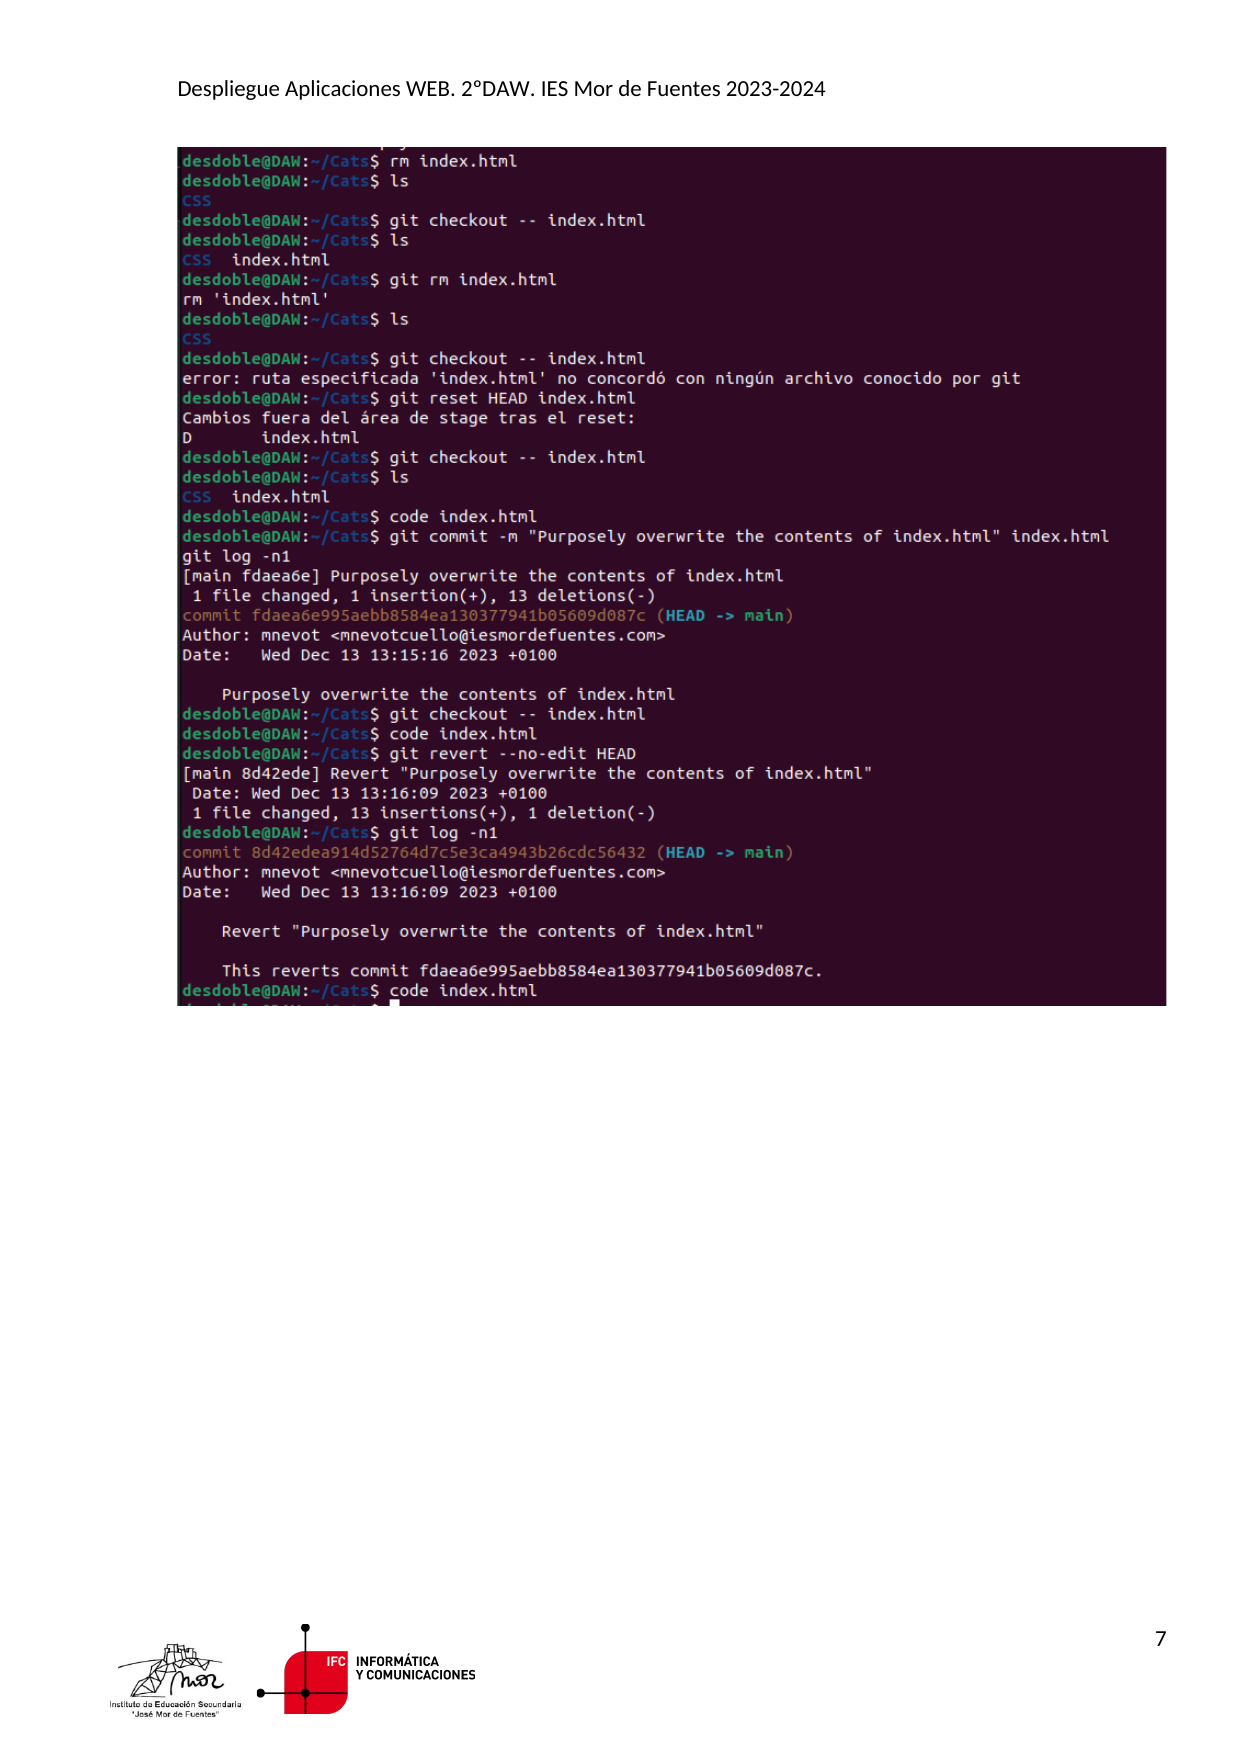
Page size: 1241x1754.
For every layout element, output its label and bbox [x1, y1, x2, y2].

picture [177, 147, 1167, 1006]
picture [100, 1631, 249, 1736]
picture [256, 1624, 475, 1714]
